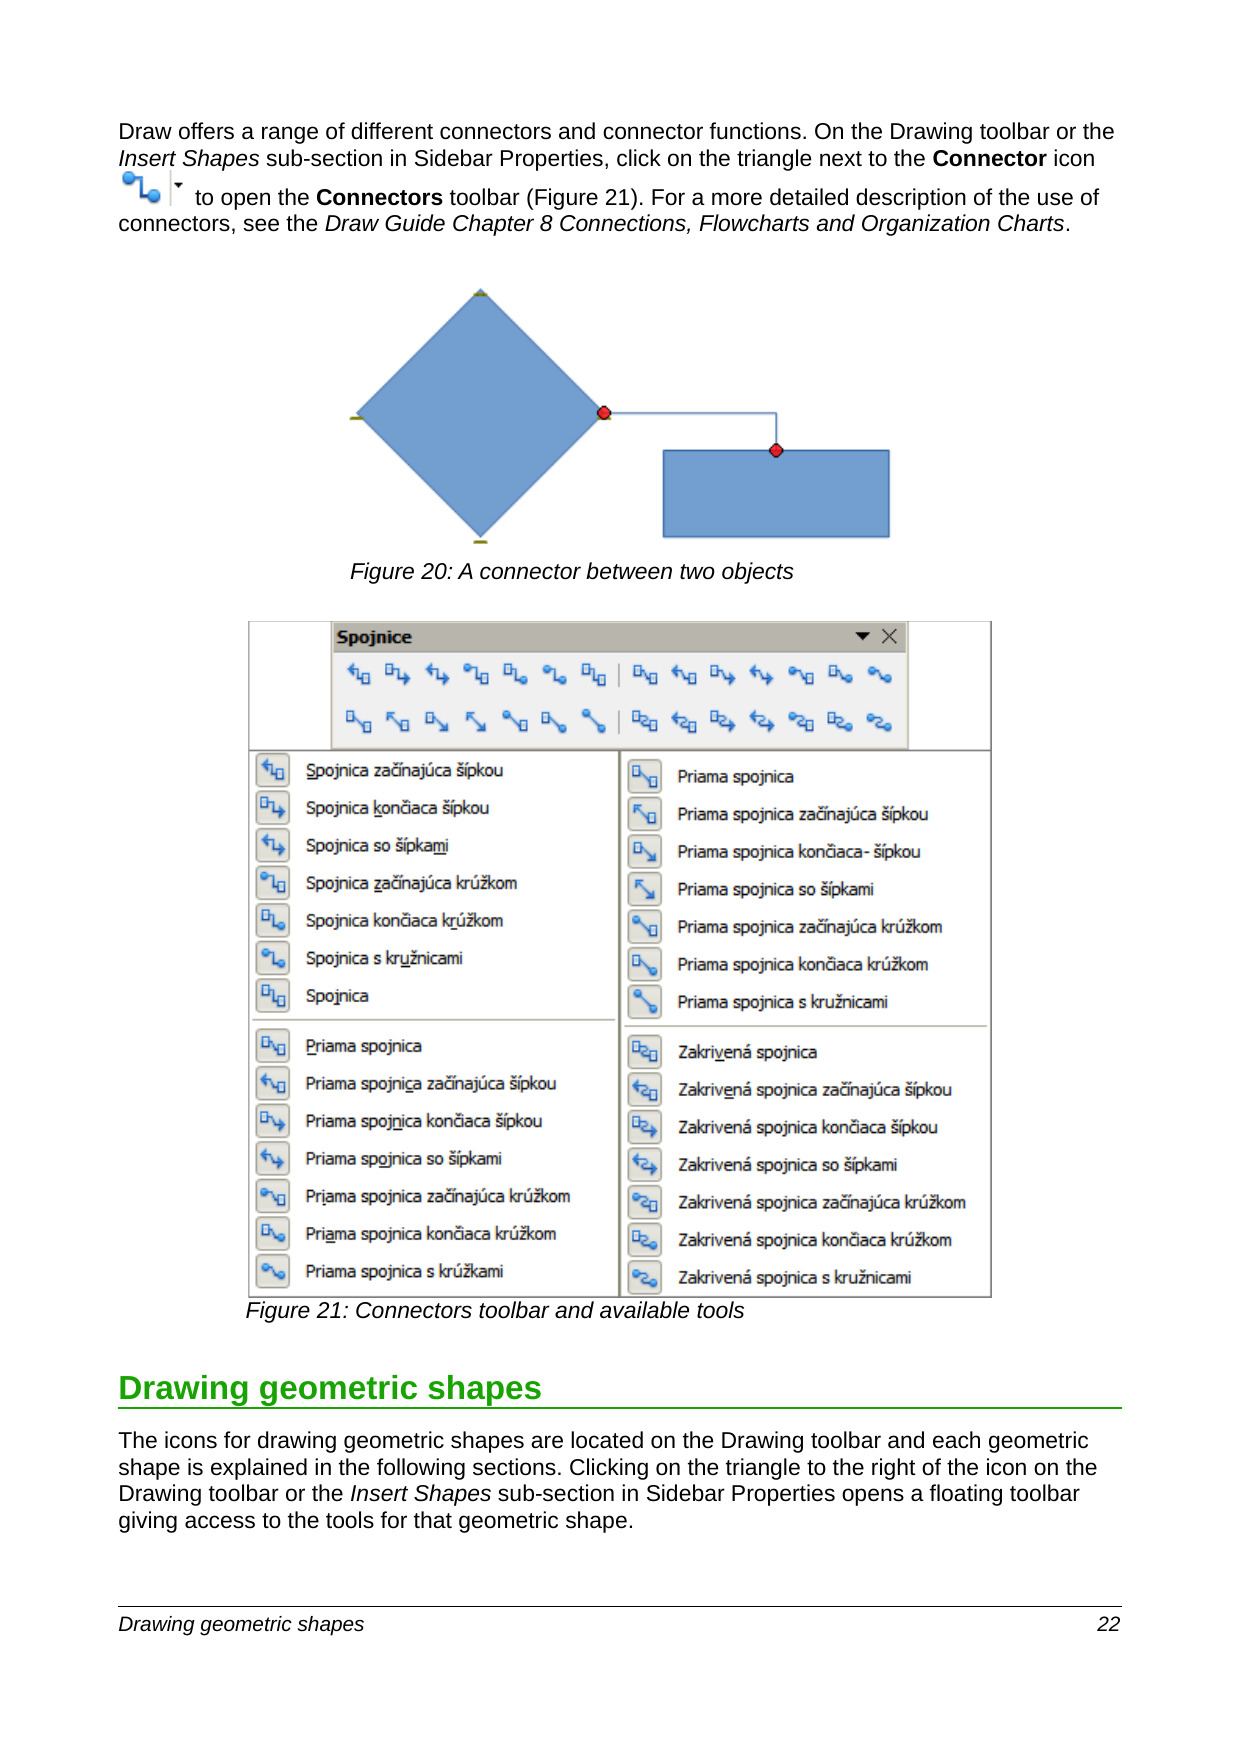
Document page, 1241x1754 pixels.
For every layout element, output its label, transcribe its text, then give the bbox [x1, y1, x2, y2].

picture [248, 621, 992, 1298]
text Figure 20: A connector between two objects [350, 558, 890, 584]
text Figure 21: Connectors toolbar and available tools [245, 632, 995, 1324]
picture [118, 170, 189, 206]
picture [336, 273, 904, 558]
text Draw offers a range of different connectors and connector functions. On the Drawing toolbar or the Insert Shapes sub-section in Sidebar Properties, click on the triangle next to the Connector icon to open the Connectors toolbar (Figure 21). For a more detailed description of the use of connectors, see the Draw Guide Chapter 8 Connections, Flowcharts and Organization Charts. [118, 118, 1122, 236]
subtitle Drawing geometric shapes [118, 1368, 1122, 1407]
text The icons for drawing geometric shapes are located on the Drawing toolbar and each geometric shape is explained in the following sections. Clicking on the triangle to the right of the icon on the Drawing toolbar or the Insert Shapes sub-section in Sidebar Properties opens a floating toolbar giving access to the tools for that geometric shape. [118, 1427, 1122, 1533]
